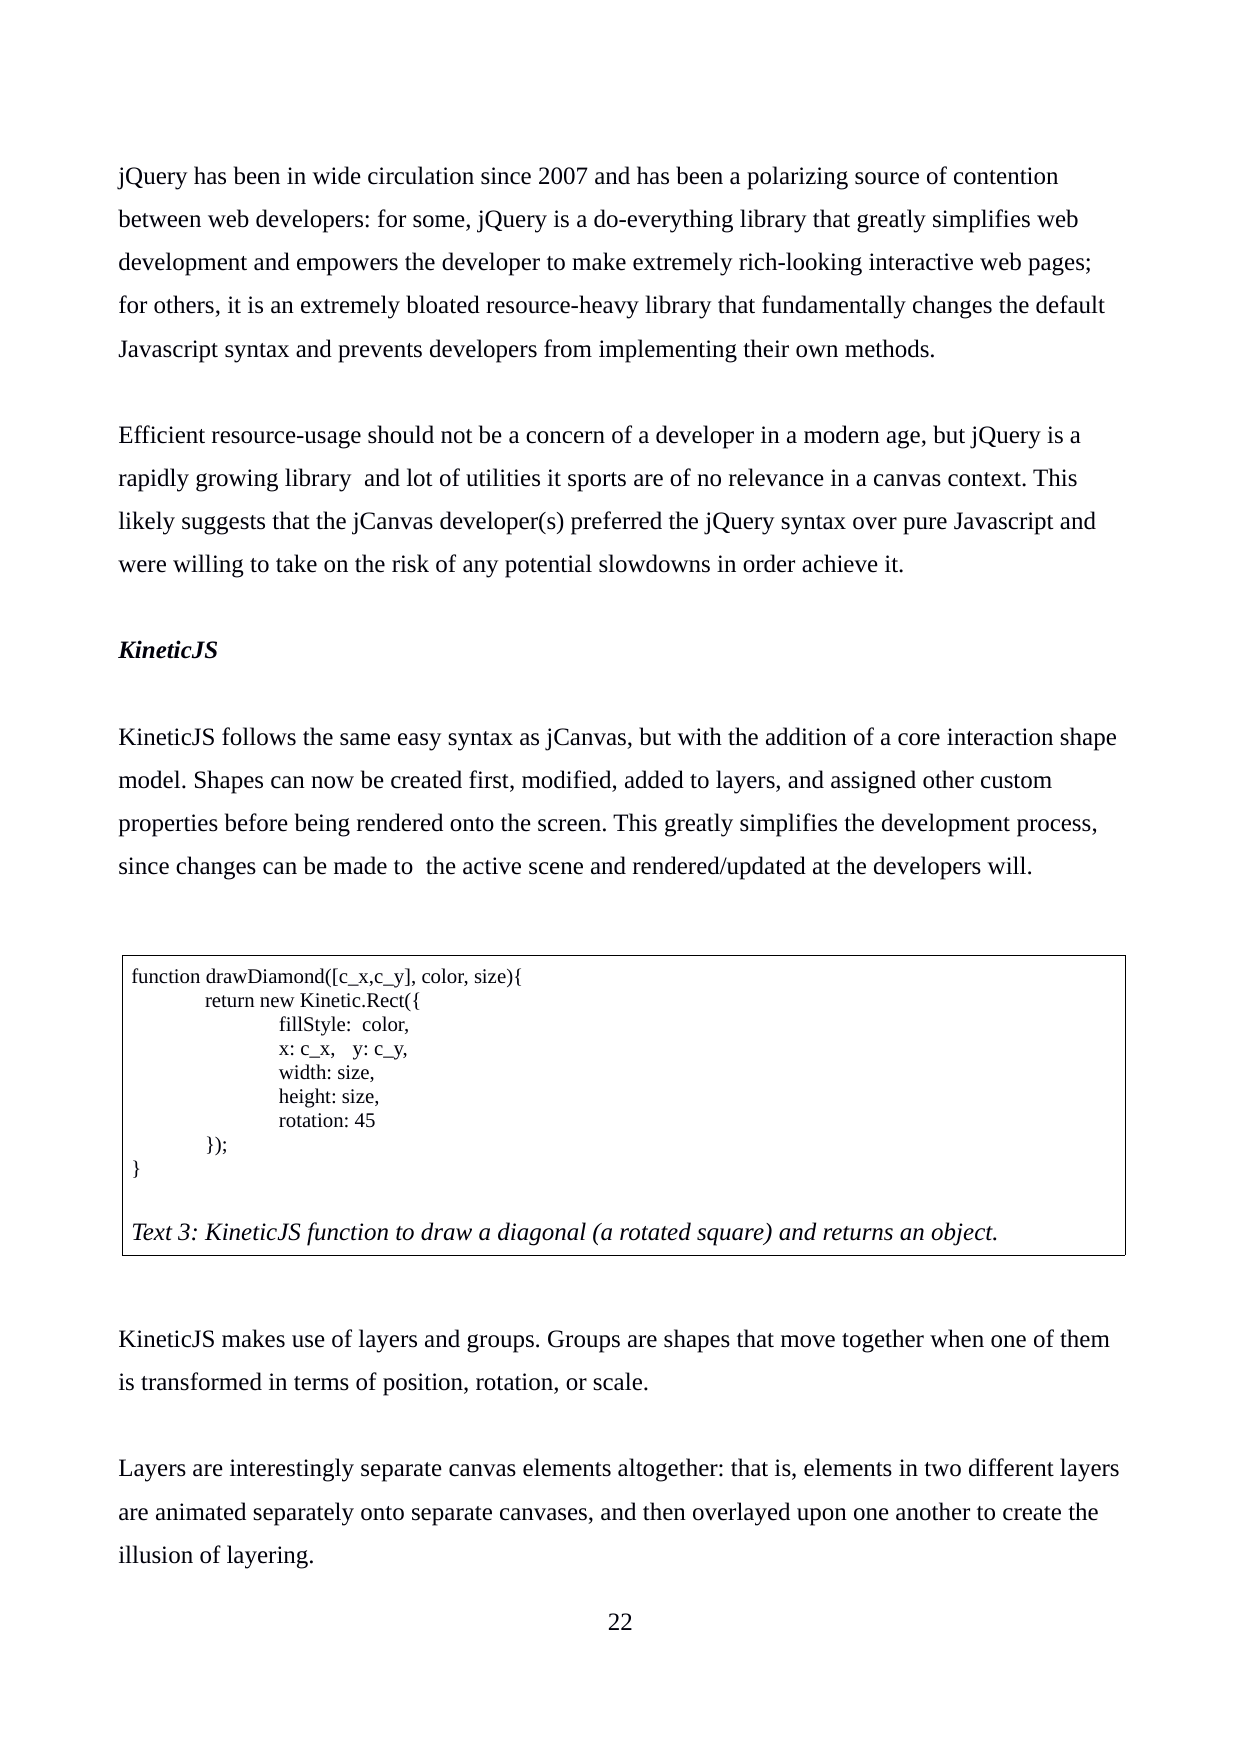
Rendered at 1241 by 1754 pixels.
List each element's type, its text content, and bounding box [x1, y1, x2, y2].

text jQuery has been in wide circulation since 2007 and has been a polarizing source of contention between web developers: for some, jQuery is a do-everything library that greatly simplifies web development and empowers the developer to make extremely rich-looking interactive web pages; for others, it is an extremely bloated resource-heavy library that fundamentally changes the default Javascript syntax and prevents developers from implementing their own methods. [118, 161, 1122, 362]
text x: c_x, y: c_y, [131, 1036, 1116, 1060]
text Layers are interestingly separate canvas elements altogether: that is, elements in two different layers are animated separately onto separate canvases, and then overlayed upon one another to create the illusion of layering. [118, 1453, 1122, 1568]
text height: size, [131, 1084, 1116, 1108]
text Efficient resource-usage should not be a concern of a developer in a modern age, but jQuery is a rapidly growing library and lot of utilities it sports are of no relevance in a canvas context. This likely suggests that the jCanvas developer(s) preferred the jQuery syntax over pure Javascript and were willing to take on the risk of any potential slowdowns in order achieve it. [118, 420, 1122, 578]
text Text 3: KineticJS function to draw a diagonal (a rotated square) and returns an object. [131, 1217, 1116, 1246]
text fillStyle: color, [131, 1012, 1116, 1036]
text width: size, [131, 1060, 1116, 1084]
text } [131, 1156, 1116, 1180]
text }); [131, 1132, 1116, 1156]
text rotation: 45 [131, 1108, 1116, 1132]
subtitle KineticJS [118, 636, 1122, 664]
text function drawDiamond([c_x,c_y], color, size){ [131, 964, 1116, 988]
text return new Kinetic.Rect({ [131, 988, 1116, 1012]
text KineticJS makes use of layers and groups. Groups are shapes that move together when one of them is transformed in terms of position, rotation, or scale. [118, 1324, 1122, 1396]
text KineticJS follows the same easy syntax as jCanvas, but with the addition of a core interaction shape model. Shapes can now be created first, modified, added to layers, and assigned other custom properties before being rendered onto the screen. This greatly simplifies the development process, since changes can be made to the active scene and rendered/updated at the developers will. [118, 722, 1122, 880]
